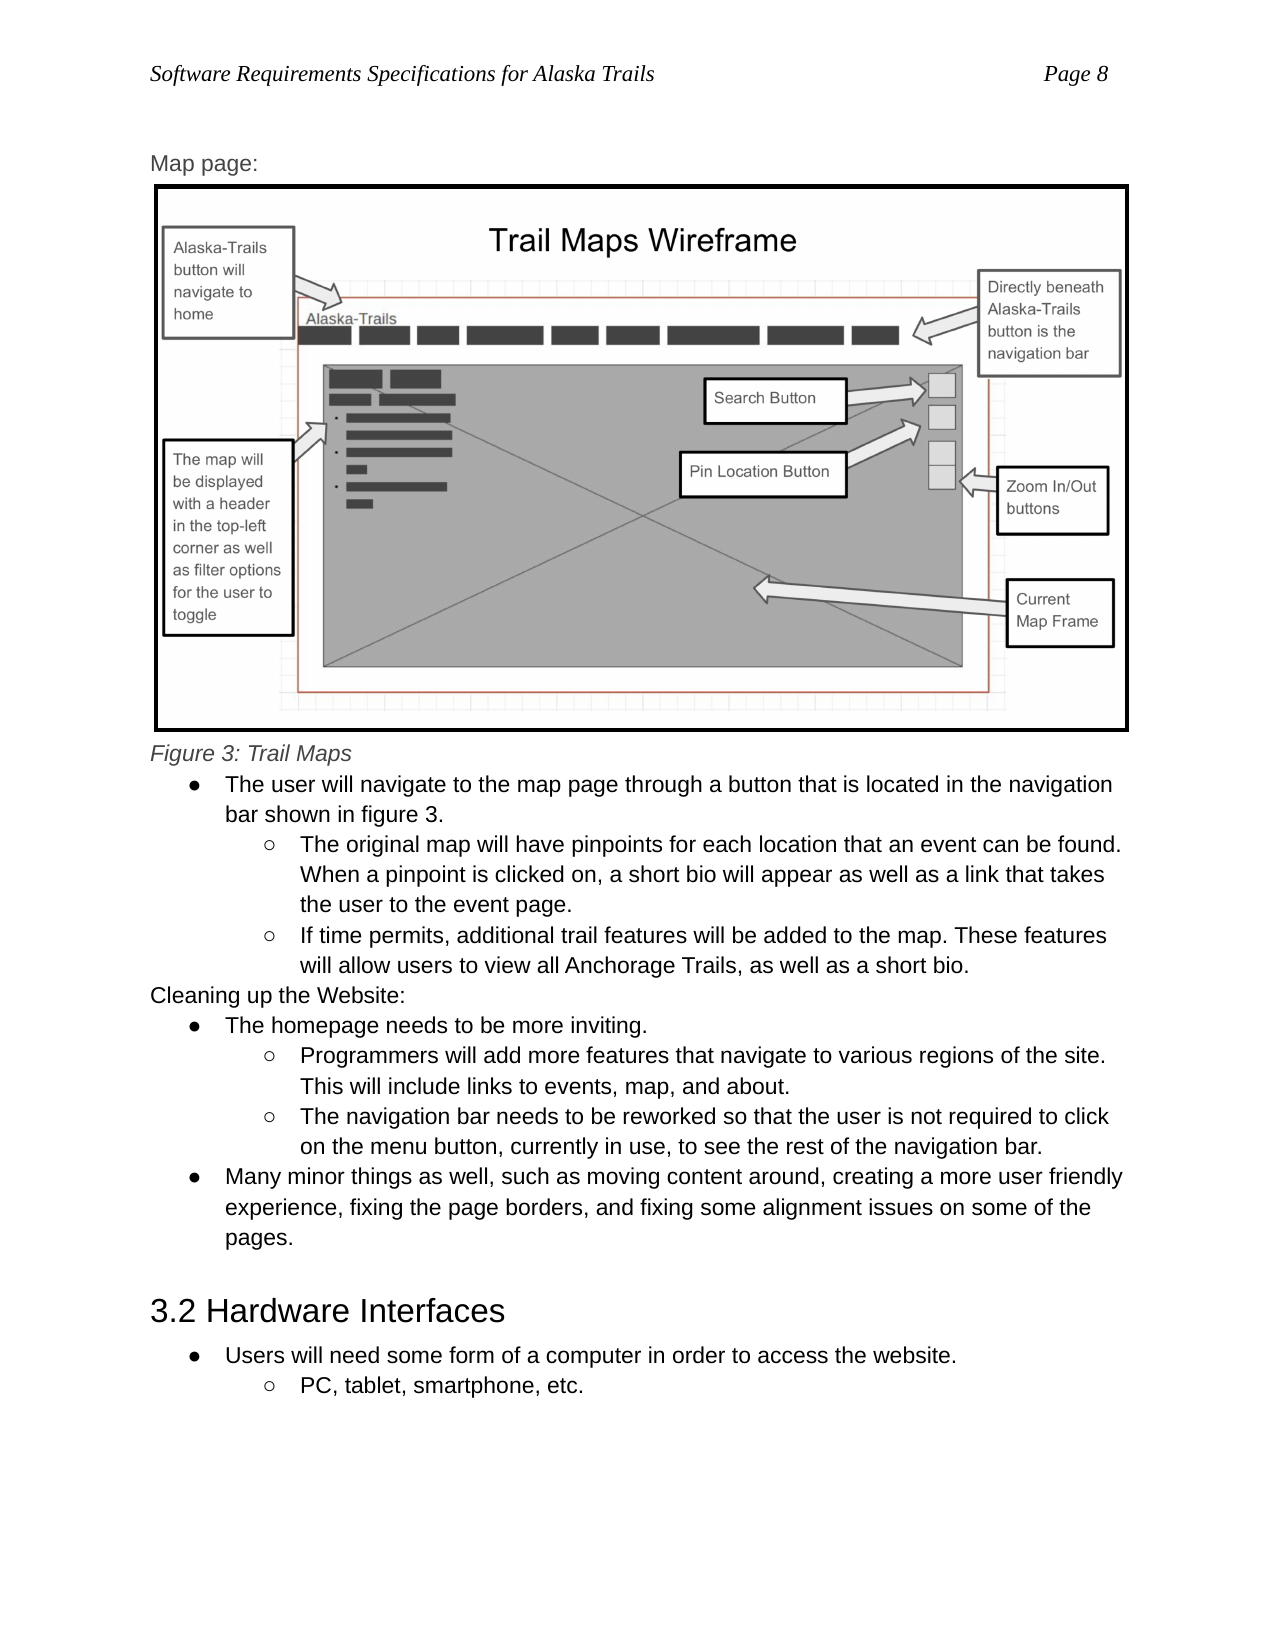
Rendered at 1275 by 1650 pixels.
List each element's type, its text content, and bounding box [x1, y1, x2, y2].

list The original map will have pinpoints for each location that an event can be found. When a pinpoint is clicked on, a short bio will appear as well as a link that takes the user to the event page. [262, 831, 1125, 918]
subtitle 3.2 Hardware Interfaces [150, 1291, 1125, 1330]
list The user will navigate to the map page through a button that is located in the navigation bar shown in figure 3. [187, 771, 1125, 827]
list PC, tablet, smartphone, etc. [262, 1372, 1125, 1399]
text Map page:Figure 3: Trail Maps [150, 150, 1125, 767]
list Programmers will add more features that navigate to various regions of the site. This will include links to events, map, and about. [262, 1042, 1125, 1099]
list The homepage needs to be more inviting. [187, 1012, 1125, 1038]
picture [158, 189, 1125, 728]
text Cleaning up the Website: [150, 982, 1125, 1008]
list The navigation bar needs to be reworked so that the user is not required to click on the menu button, currently in use, to see the rest of the navigation bar. [262, 1103, 1125, 1159]
list Many minor things as well, such as moving content around, creating a more user friendly experience, fixing the page borders, and fixing some alignment issues on some of the pages. [187, 1163, 1125, 1250]
list If time permits, additional trail features will be added to the map. These features will allow users to view all Anchorage Trails, as well as a short bio. [262, 922, 1125, 978]
list Users will need some form of a computer in order to access the website. [187, 1342, 1125, 1369]
